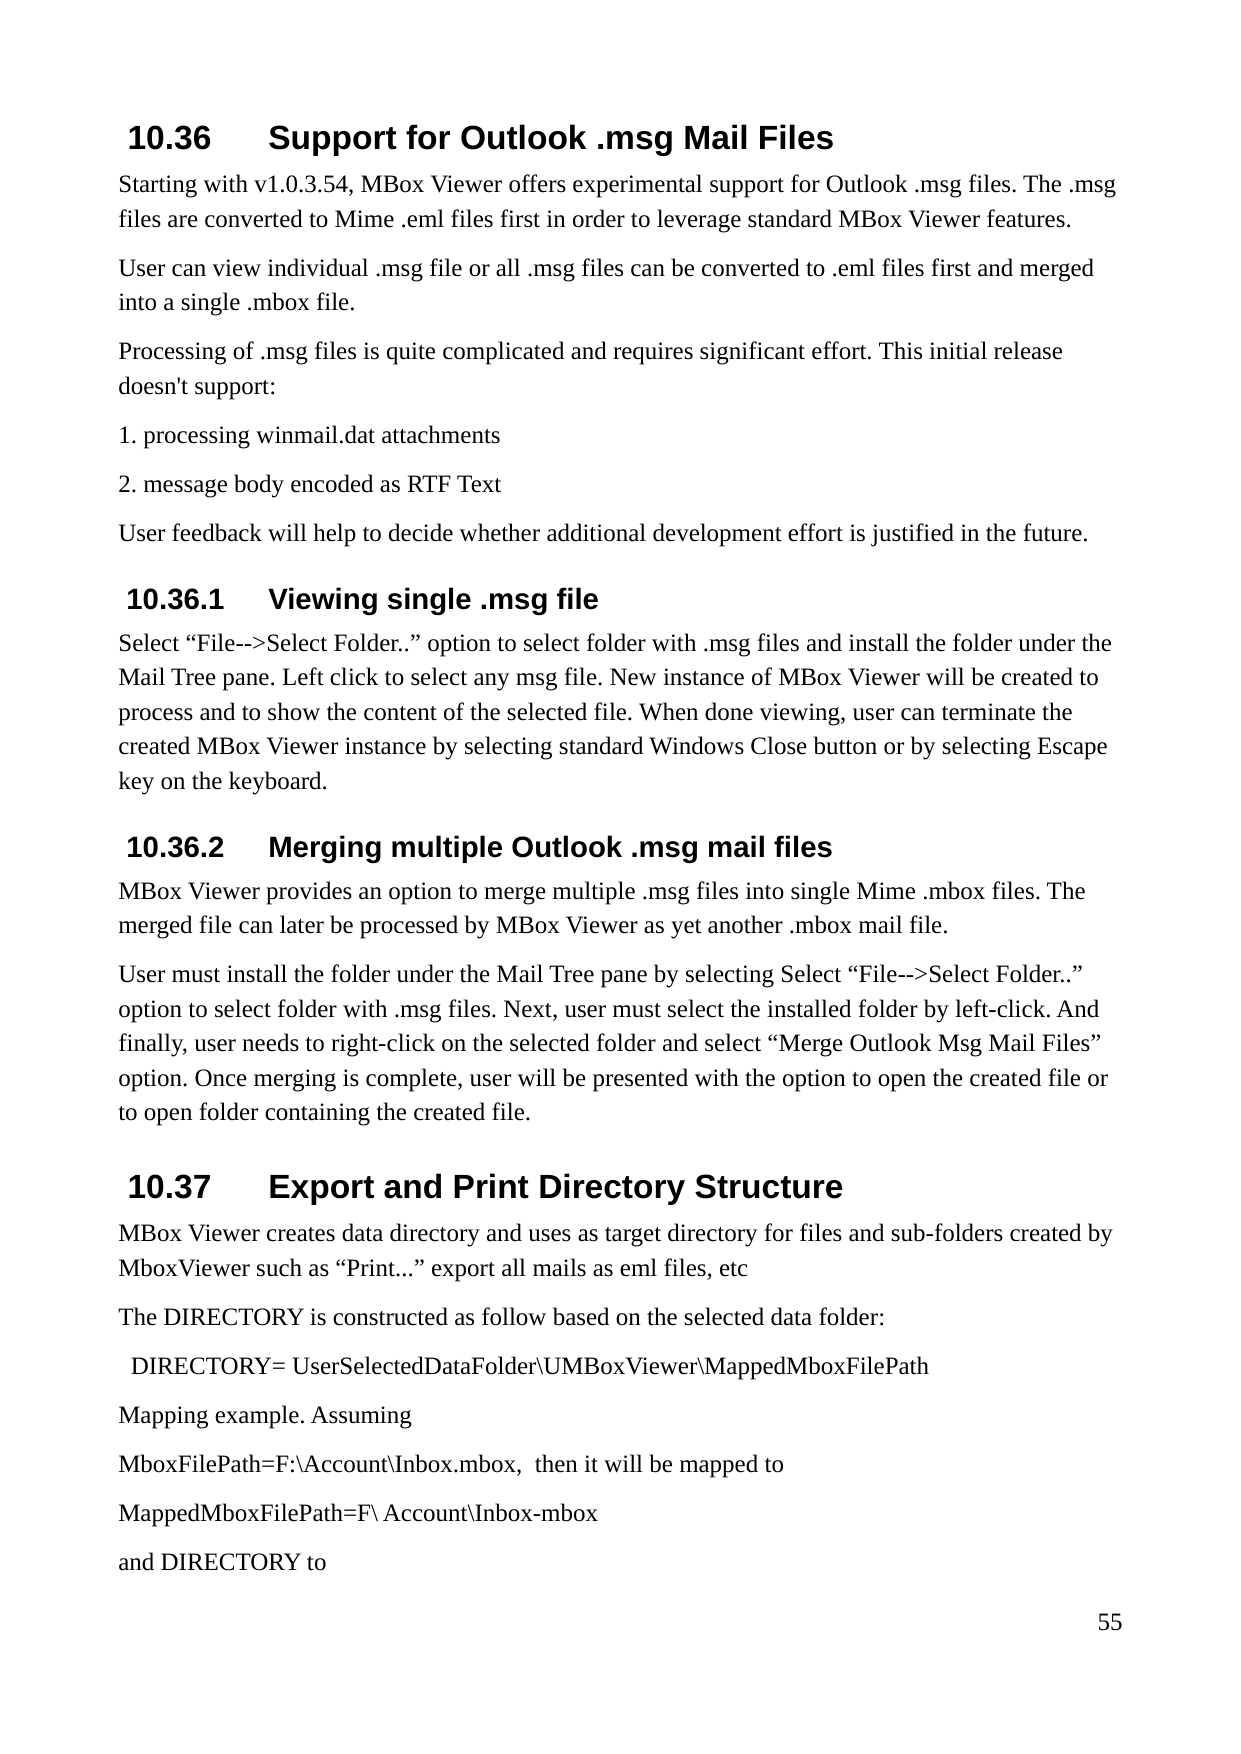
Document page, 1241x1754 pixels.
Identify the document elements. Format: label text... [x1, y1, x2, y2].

text Processing of .msg files is quite complicated and requires significant effort. This initial release doesn't support: [118, 336, 1122, 399]
subtitle Viewing single .msg file [118, 582, 1122, 615]
text and DIRECTORY to [118, 1547, 1122, 1576]
text Mapping example. Assuming [118, 1400, 1122, 1429]
text Select “File-->Select Folder..” option to select folder with .msg files and install the folder under the Mail Tree pane. Left click to select any msg file. New instance of MBox Viewer will be created to process and to show the content of the selected file. When done viewing, user can terminate the created MBox Viewer instance by selecting standard Windows Close button or by selecting Escape key on the keyboard. [118, 628, 1122, 794]
text MboxFilePath=F:\Account\Inbox.mbox, then it will be mapped to [118, 1449, 1122, 1478]
text The DIRECTORY is constructed as follow based on the selected data folder: [118, 1302, 1122, 1331]
text MBox Viewer creates data directory and uses as target directory for files and sub-folders created by MboxViewer such as “Print...” export all mails as eml files, etc [118, 1218, 1122, 1281]
text MBox Viewer provides an option to merge multiple .msg files into single Mime .mbox files. The merged file can later be processed by MBox Viewer as yet another .mbox mail file. [118, 876, 1122, 939]
subtitle Export and Print Directory Structure [118, 1167, 1122, 1206]
text DIRECTORY= UserSelectedDataFolder\UMBoxViewer\MappedMboxFilePath [118, 1351, 1122, 1379]
text 1. processing winmail.dat attachments [118, 420, 1122, 449]
text 2. message body encoded as RTF Text [118, 469, 1122, 498]
text MappedMboxFilePath=F\ Account\Inbox-mbox [118, 1498, 1122, 1527]
text User must install the folder under the Mail Tree pane by selecting Select “File-->Select Folder..” option to select folder with .msg files. Next, user must select the installed folder by left-click. And finally, user needs to right-click on the selected folder and select “Merge Outlook Msg Mail Files” option. Once merging is complete, user will be presented with the option to open the created file or to open folder containing the created file. [118, 959, 1122, 1126]
text User can view individual .msg file or all .msg files can be converted to .eml files first and merged into a single .mbox file. [118, 253, 1122, 316]
text User feedback will help to decide whether additional development effort is justified in the future. [118, 518, 1122, 547]
subtitle Merging multiple Outlook .msg mail files [118, 829, 1122, 863]
text Starting with v1.0.3.54, MBox Viewer offers experimental support for Outlook .msg files. The .msg files are converted to Mime .eml files first in order to leverage standard MBox Viewer features. [118, 169, 1122, 232]
subtitle Support for Outlook .msg Mail Files [118, 118, 1122, 157]
